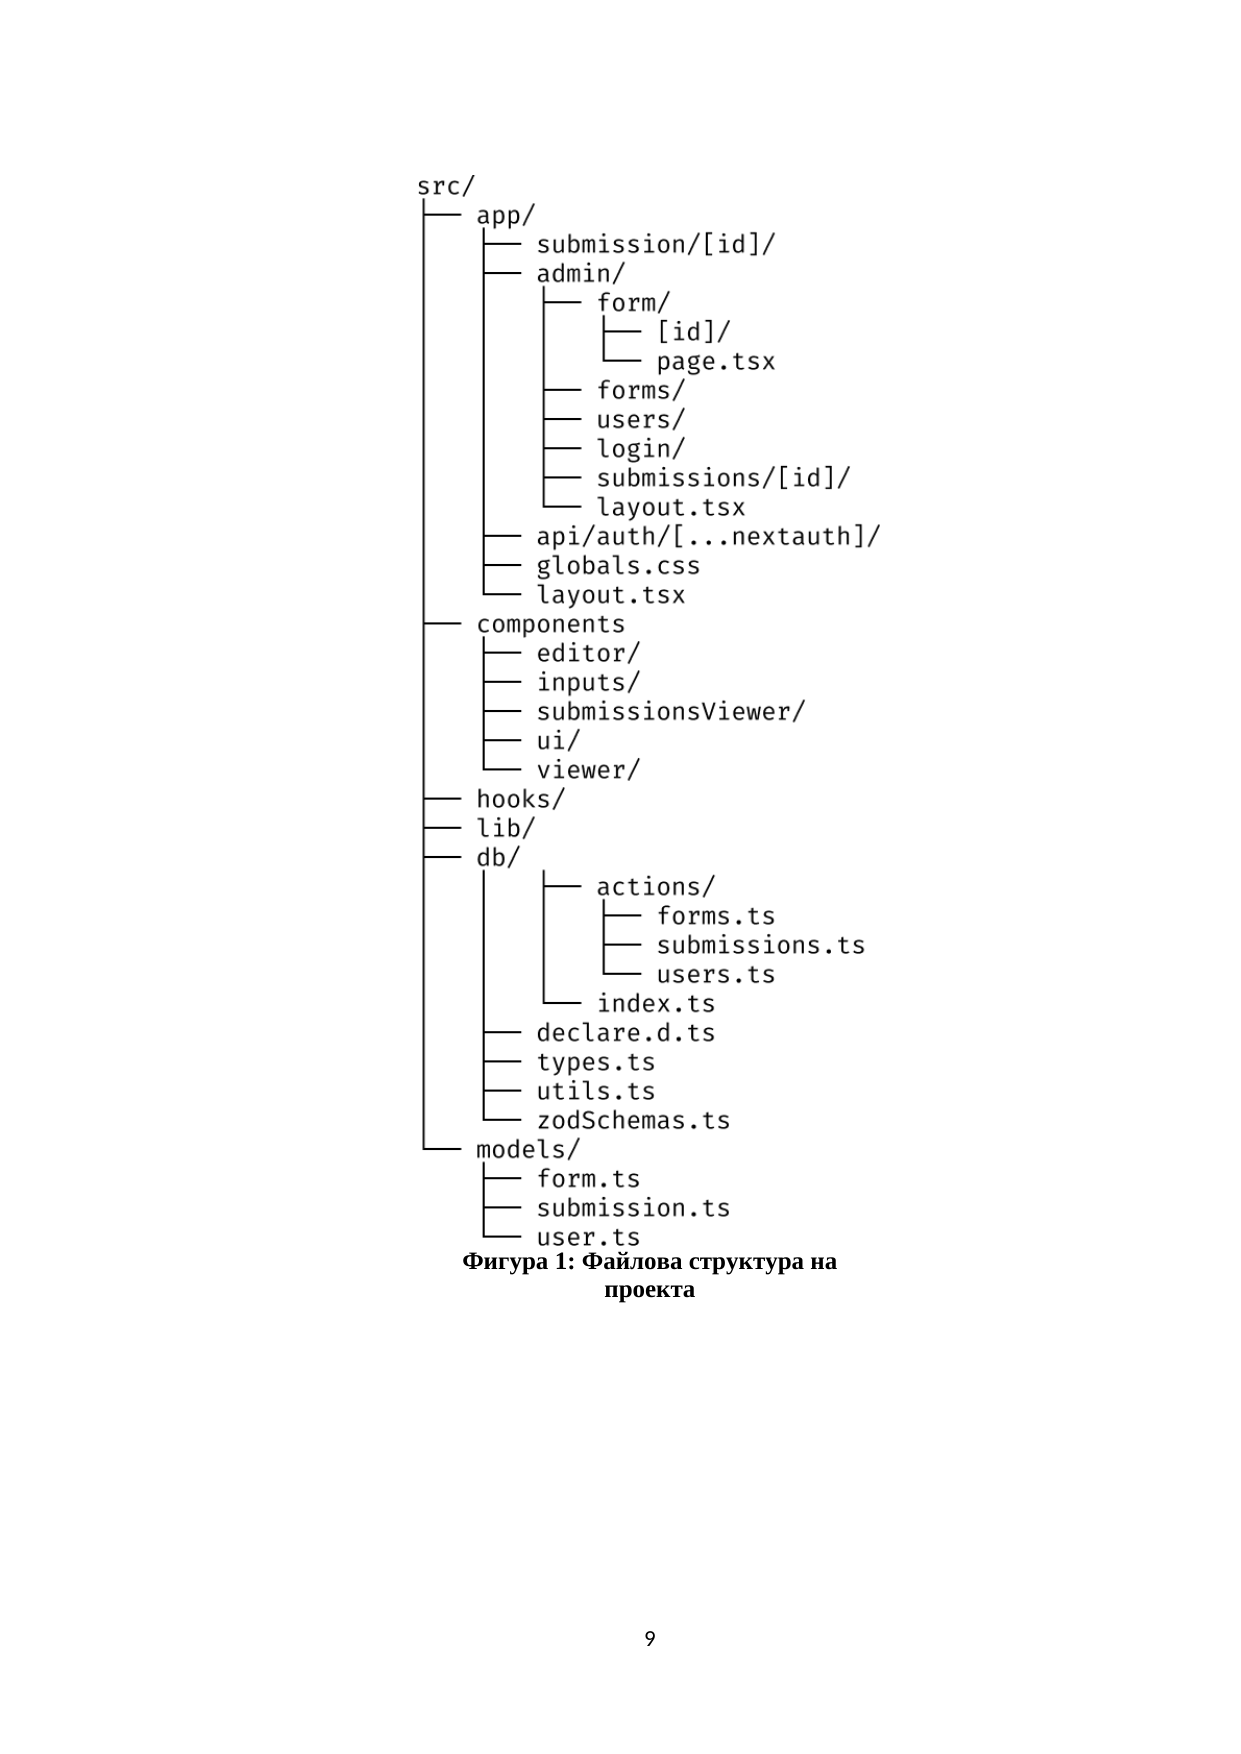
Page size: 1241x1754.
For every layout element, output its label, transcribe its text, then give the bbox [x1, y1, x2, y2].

picture [418, 175, 881, 1246]
list Фигура 1: Файлова структура на проекта [418, 1246, 881, 1303]
